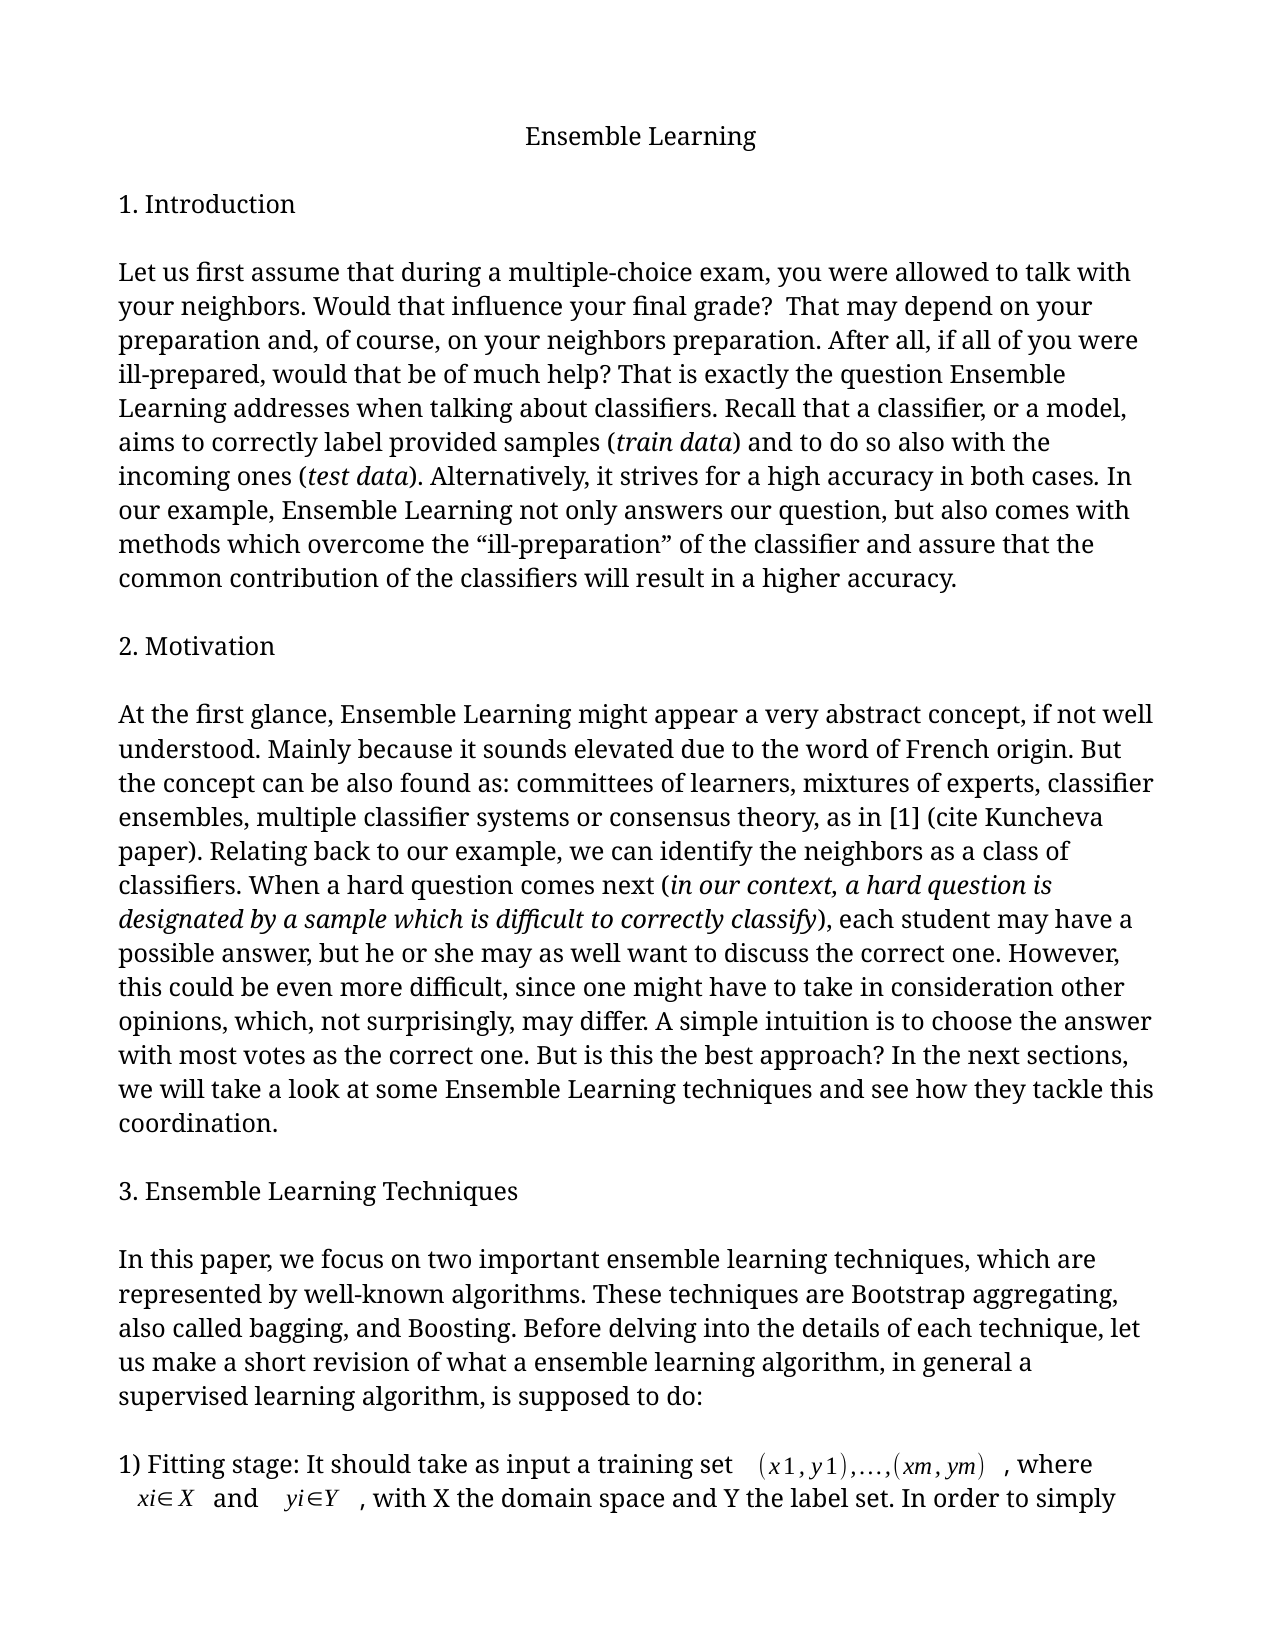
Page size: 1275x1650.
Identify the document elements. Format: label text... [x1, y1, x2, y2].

text 1) Fitting stage: It should take as input a training set , whereand , with X the domain space and Y the label set. In order to simply the notations, for most of this paper we assume that Y = {-1, +1}; later, we discuss techniques which allow the multiclass case. [118, 1447, 1157, 1515]
text 1. Introduction [118, 186, 1157, 220]
text Ensemble Learning [118, 118, 1157, 152]
text At the first glance, Ensemble Learning might appear a very abstract concept, if not well understood. Mainly because it sounds elevated due to the word of French origin. But the concept can be also found as: committees of learners, mixtures of experts, classifier ensembles, multiple classifier systems or consensus theory, as in [1] (cite Kuncheva paper). Relating back to our example, we can identify the neighbors as a class of classifiers. When a hard question comes next (in our context, a hard question is designated by a sample which is difficult to correctly classify), each student may have a possible answer, but he or she may as well want to discuss the correct one. However, this could be even more difficult, since one might have to take in consideration other opinions, which, not surprisingly, may differ. A simple intuition is to choose the answer with most votes as the correct one. But is this the best approach? In the next sections, we will take a look at some Ensemble Learning techniques and see how they tackle this coordination. [118, 697, 1157, 1140]
text In this paper, we focus on two important ensemble learning techniques, which are represented by well-known algorithms. These techniques are Bootstrap aggregating, also called bagging, and Boosting. Before delving into the details of each technique, let us make a short revision of what a ensemble learning algorithm, in general a supervised learning algorithm, is supposed to do: [118, 1242, 1157, 1412]
text 3. Ensemble Learning Techniques [118, 1174, 1157, 1208]
text 2. Motivation [118, 629, 1157, 663]
text Let us first assume that during a multiple-choice exam, you were allowed to talk with your neighbors. Would that influence your final grade? That may depend on your preparation and, of course, on your neighbors preparation. After all, if all of you were ill-prepared, would that be of much help? That is exactly the question Ensemble Learning addresses when talking about classifiers. Recall that a classifier, or a model, aims to correctly label provided samples (train data) and to do so also with the incoming ones (test data). Alternatively, it strives for a high accuracy in both cases. In our example, Ensemble Learning not only answers our question, but also comes with methods which overcome the “ill-preparation” of the classifier and assure that the common contribution of the classifiers will result in a higher accuracy. [118, 254, 1157, 595]
